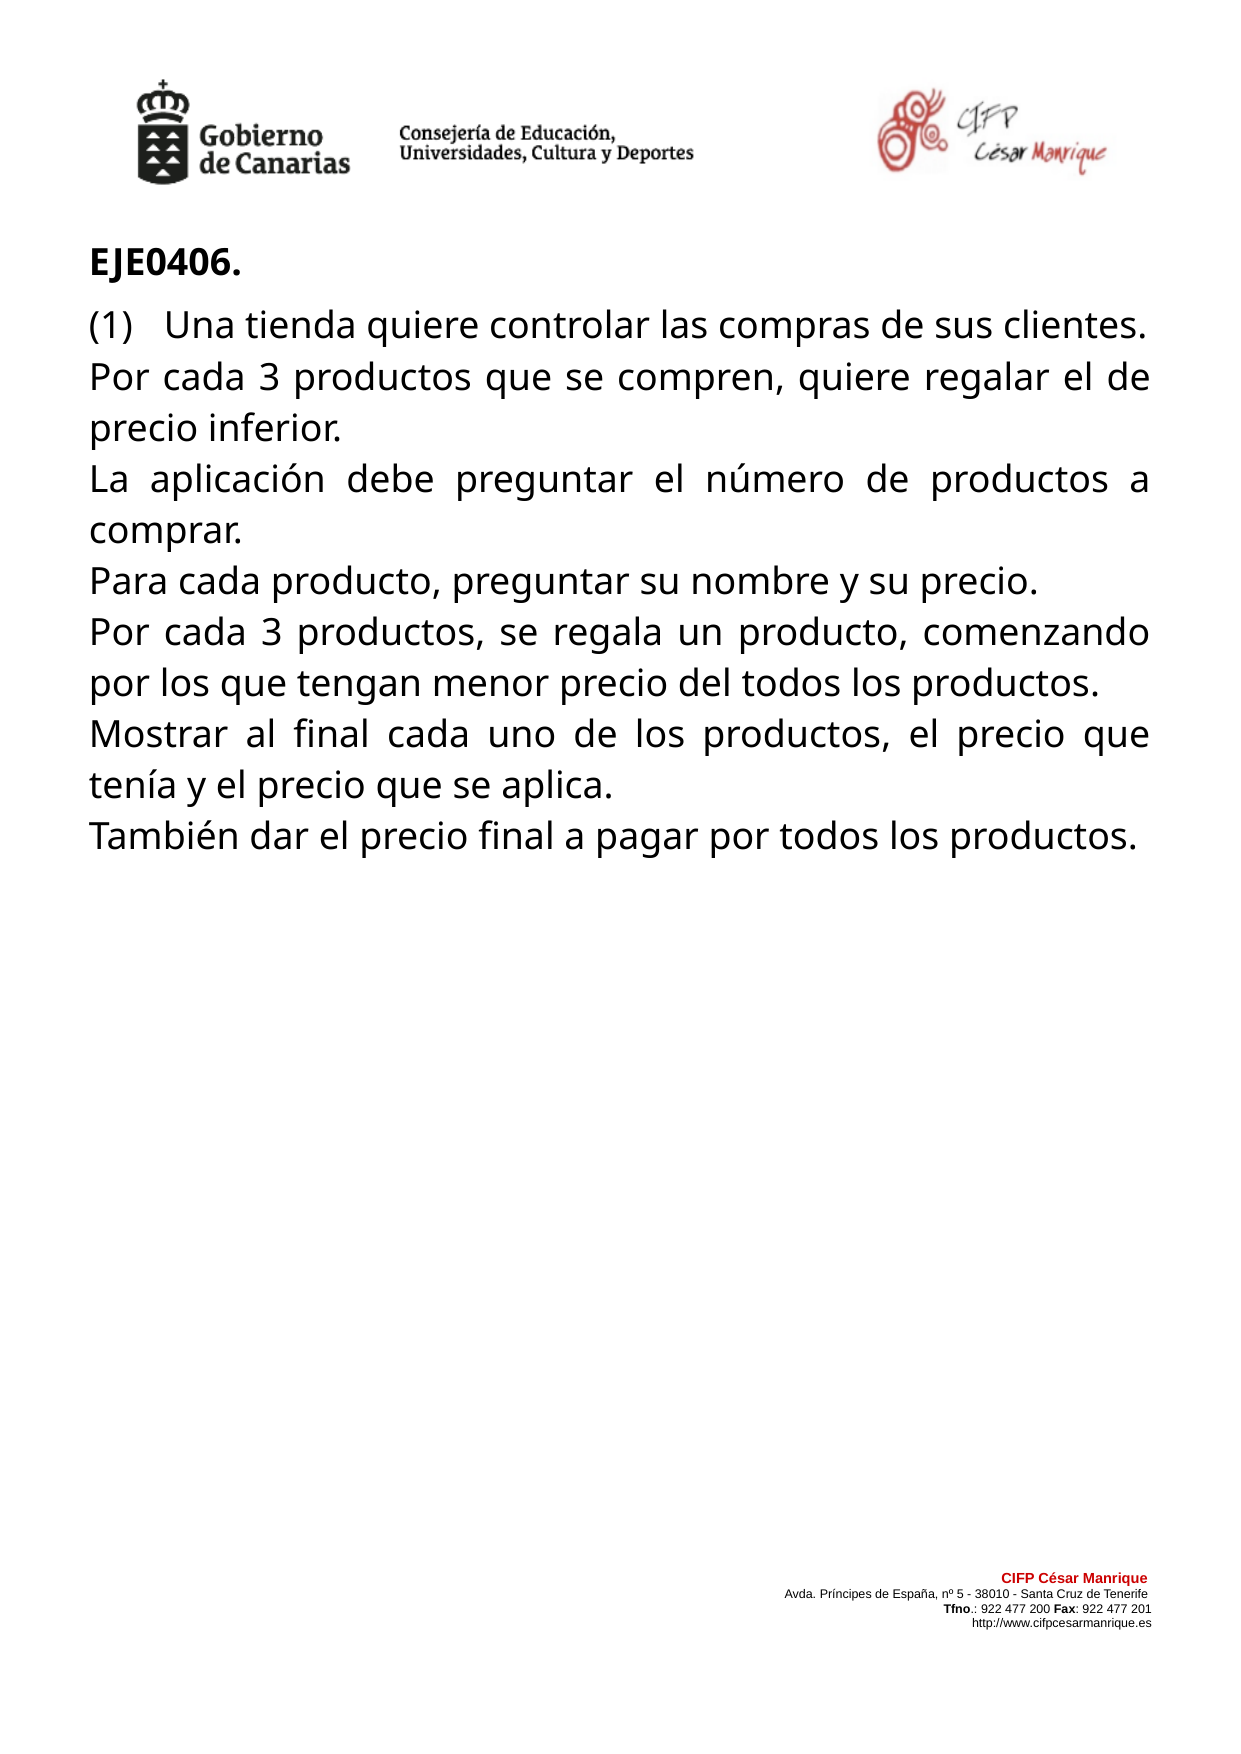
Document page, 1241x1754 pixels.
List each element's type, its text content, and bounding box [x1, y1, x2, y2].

list Mostrar al final cada uno de los productos, el precio que tenía y el precio que se aplica. [89, 707, 1152, 809]
list También dar el precio final a pagar por todos los productos. [89, 809, 1152, 860]
list Por cada 3 productos que se compren, quiere regalar el de precio inferior. [89, 350, 1152, 452]
picture [114, 75, 1118, 196]
list Una tienda quiere controlar las compras de sus clientes. [89, 299, 1152, 350]
list La aplicación debe preguntar el número de productos a comprar. [89, 452, 1152, 554]
list Por cada 3 productos, se regala un producto, comenzando por los que tengan menor precio del todos los productos. [89, 605, 1152, 707]
subtitle EJE0406. [89, 235, 1152, 286]
list Para cada producto, preguntar su nombre y su precio. [89, 554, 1152, 605]
